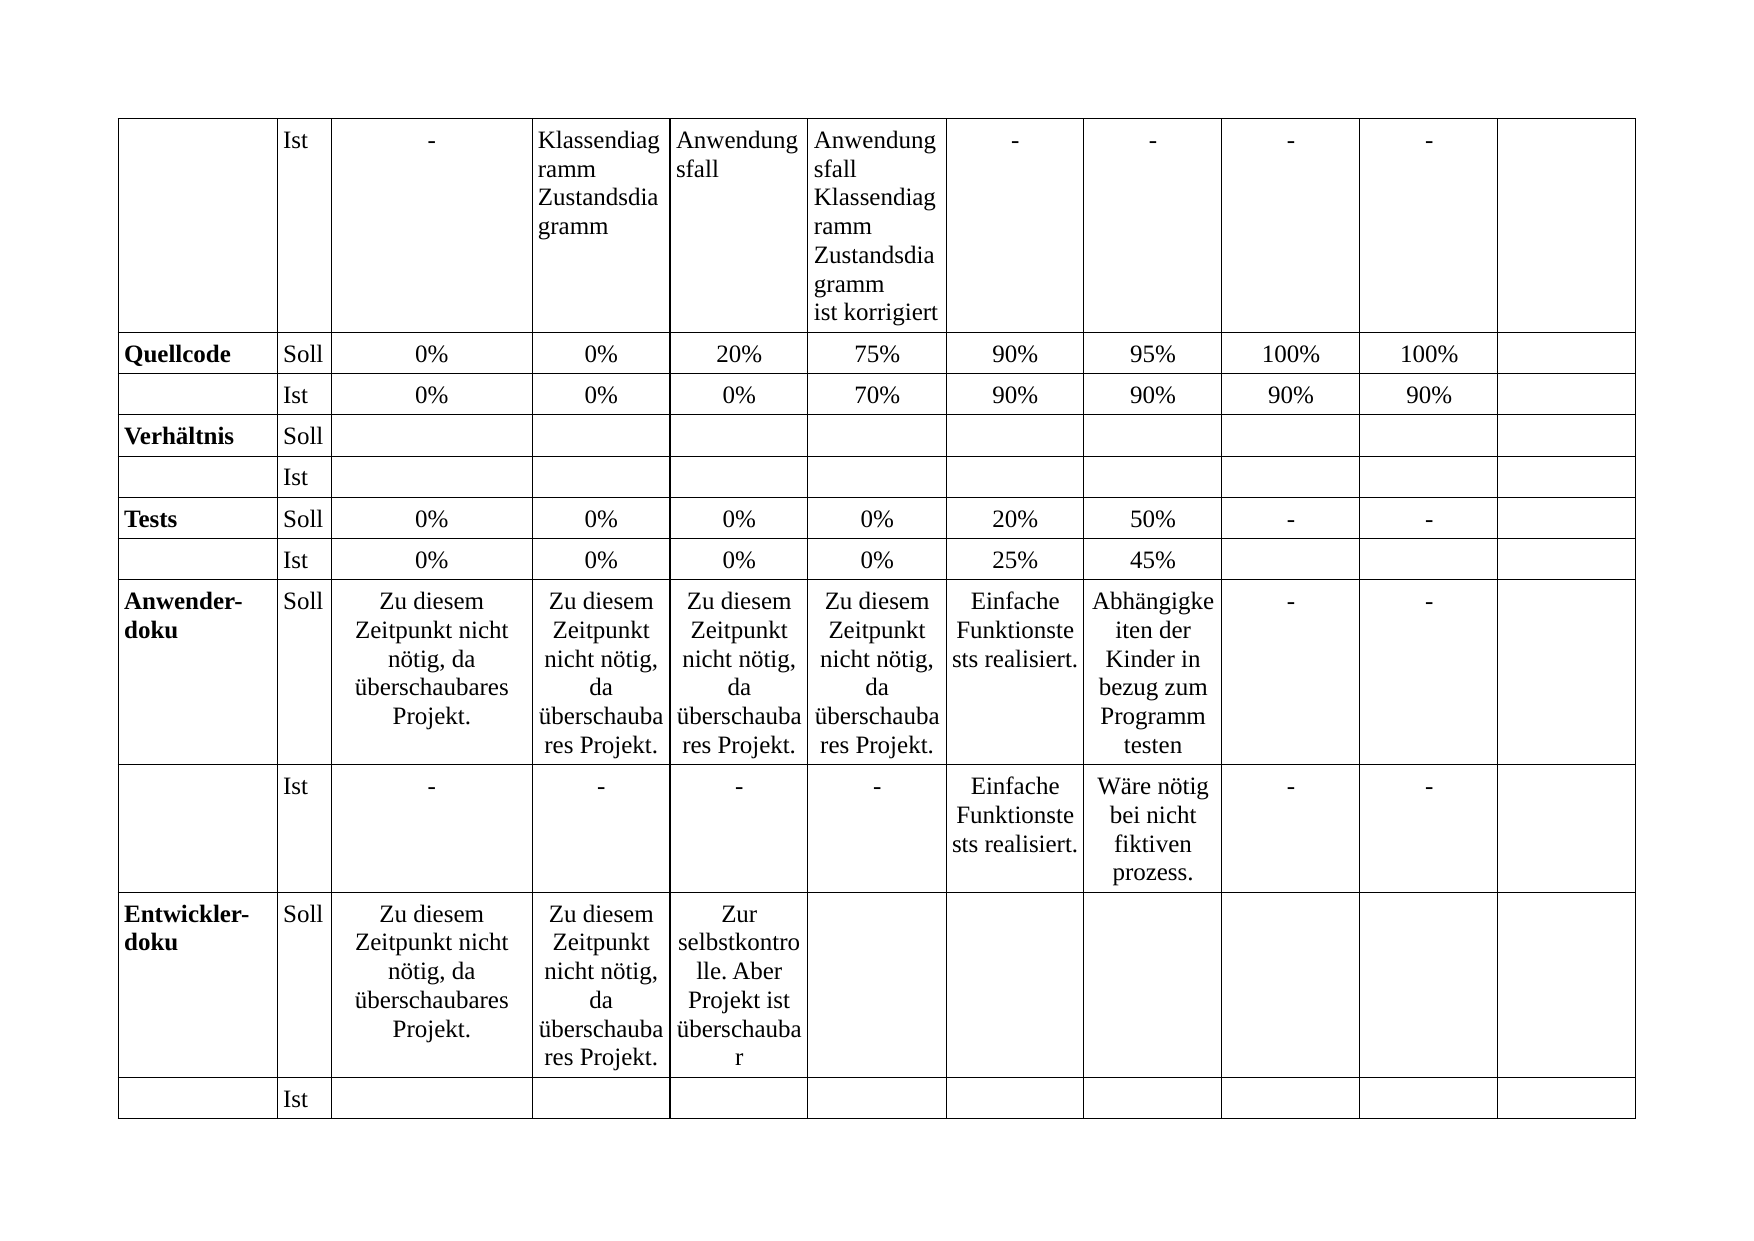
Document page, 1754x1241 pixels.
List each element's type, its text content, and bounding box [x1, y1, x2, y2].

table_cell Anwendungsfall Klassendiagramm Zustandsdiagramm ist korrigiert [808, 119, 946, 332]
table_cell 70% [808, 374, 946, 414]
table_cell [808, 893, 946, 1077]
table_cell Zu diesem Zeitpunkt nicht nötig, da überschaubares Projekt. [332, 580, 532, 764]
table_cell - [332, 765, 532, 892]
table_cell [1498, 415, 1635, 456]
table_cell Ist [278, 1078, 331, 1118]
table_cell [947, 415, 1083, 456]
table_cell Entwickler-doku [119, 893, 277, 1077]
table_cell 0% [533, 333, 669, 373]
table_cell [1498, 893, 1635, 1077]
table_cell Soll [278, 893, 331, 1077]
table_cell - [1084, 119, 1221, 332]
table_cell [533, 457, 669, 497]
table_cell [671, 1078, 807, 1118]
table_cell [119, 119, 277, 332]
table_cell 0% [332, 498, 532, 538]
table_cell [533, 415, 669, 456]
table_cell Einfache Funktionstests realisiert. [947, 765, 1083, 892]
table_cell Klassendiagramm Zustandsdiagramm [533, 119, 669, 332]
table_cell 0% [533, 374, 669, 414]
table_cell [1498, 1078, 1635, 1118]
table_cell 90% [947, 374, 1083, 414]
table_cell 90% [1222, 374, 1359, 414]
table_cell Zu diesem Zeitpunkt nicht nötig, da überschaubares Projekt. [533, 893, 669, 1077]
table_cell - [1360, 580, 1497, 764]
table_cell - [332, 119, 532, 332]
table_cell 0% [671, 539, 807, 579]
table_cell 25% [947, 539, 1083, 579]
table_cell - [1360, 119, 1497, 332]
table_cell [332, 1078, 532, 1118]
table_cell [332, 457, 532, 497]
table_cell [1084, 893, 1221, 1077]
table_cell [1498, 498, 1635, 538]
table_cell [1360, 893, 1497, 1077]
table_cell [1222, 457, 1359, 497]
table_cell - [1360, 765, 1497, 892]
table_cell 45% [1084, 539, 1221, 579]
table_cell - [1360, 498, 1497, 538]
table_cell Quellcode [119, 333, 277, 373]
table_cell Einfache Funktionstests realisiert. [947, 580, 1083, 764]
table_cell Tests [119, 498, 277, 538]
table_cell [671, 415, 807, 456]
table_cell [1498, 539, 1635, 579]
table_cell [119, 457, 277, 497]
table_cell [671, 457, 807, 497]
table_cell - [1222, 498, 1359, 538]
table_cell [1084, 457, 1221, 497]
table_cell Anwendungsfall [671, 119, 807, 332]
table_cell 90% [1360, 374, 1497, 414]
table_cell Zu diesem Zeitpunkt nicht nötig, da überschaubares Projekt. [533, 580, 669, 764]
table_cell 20% [671, 333, 807, 373]
table_cell [1498, 457, 1635, 497]
table_cell [332, 415, 532, 456]
table_cell 100% [1222, 333, 1359, 373]
table_cell - [1222, 580, 1359, 764]
table_cell Anwender-doku [119, 580, 277, 764]
table_cell [1084, 415, 1221, 456]
table_cell [1222, 415, 1359, 456]
table_cell 100% [1360, 333, 1497, 373]
table_cell [947, 457, 1083, 497]
table_cell 95% [1084, 333, 1221, 373]
table_cell [808, 415, 946, 456]
table_cell 0% [671, 374, 807, 414]
table_cell 20% [947, 498, 1083, 538]
table_cell Soll [278, 580, 331, 764]
table_cell Zu diesem Zeitpunkt nicht nötig, da überschaubares Projekt. [332, 893, 532, 1077]
table_cell Ist [278, 457, 331, 497]
table_cell [1222, 539, 1359, 579]
table_cell 0% [808, 498, 946, 538]
table_cell Zu diesem Zeitpunkt nicht nötig, da überschaubares Projekt. [808, 580, 946, 764]
table_cell [947, 893, 1083, 1077]
table_cell [119, 539, 277, 579]
table_cell 50% [1084, 498, 1221, 538]
table_cell [1498, 119, 1635, 332]
table_cell 0% [533, 498, 669, 538]
table_cell - [1222, 765, 1359, 892]
table_cell Ist [278, 119, 331, 332]
table_cell [119, 374, 277, 414]
table_cell 75% [808, 333, 946, 373]
table_cell Zu diesem Zeitpunkt nicht nötig, da überschaubares Projekt. [671, 580, 807, 764]
table_cell 90% [947, 333, 1083, 373]
table_cell Ist [278, 374, 331, 414]
table_cell [1360, 539, 1497, 579]
table_cell Soll [278, 415, 331, 456]
table_cell - [947, 119, 1083, 332]
table_cell [533, 1078, 669, 1118]
table_cell Soll [278, 333, 331, 373]
table_cell [1222, 1078, 1359, 1118]
table_cell [119, 1078, 277, 1118]
table_cell Soll [278, 498, 331, 538]
table_cell [1084, 1078, 1221, 1118]
table_cell Abhängigkeiten der Kinder in bezug zum Programm testen [1084, 580, 1221, 764]
table_cell [1360, 415, 1497, 456]
table_cell 0% [671, 498, 807, 538]
table_cell [1360, 457, 1497, 497]
table_cell Zur selbstkontrolle. Aber Projekt ist überschaubar [671, 893, 807, 1077]
table_cell [808, 1078, 946, 1118]
table_cell 0% [332, 374, 532, 414]
table_cell [1222, 893, 1359, 1077]
table_cell Ist [278, 539, 331, 579]
table_cell [1498, 374, 1635, 414]
table_cell 0% [332, 539, 532, 579]
table_cell - [533, 765, 669, 892]
table_cell [1360, 1078, 1497, 1118]
table_cell 90% [1084, 374, 1221, 414]
table_cell [808, 457, 946, 497]
table_cell [1498, 580, 1635, 764]
table_cell Verhältnis [119, 415, 277, 456]
table_cell [1498, 765, 1635, 892]
table_cell [1498, 333, 1635, 373]
table_cell 0% [533, 539, 669, 579]
table_cell Ist [278, 765, 331, 892]
table_cell 0% [332, 333, 532, 373]
table_cell - [671, 765, 807, 892]
table_cell - [1222, 119, 1359, 332]
table_cell Wäre nötig bei nicht fiktiven prozess. [1084, 765, 1221, 892]
table_cell - [808, 765, 946, 892]
table_cell 0% [808, 539, 946, 579]
table_cell [119, 765, 277, 892]
table_cell [947, 1078, 1083, 1118]
